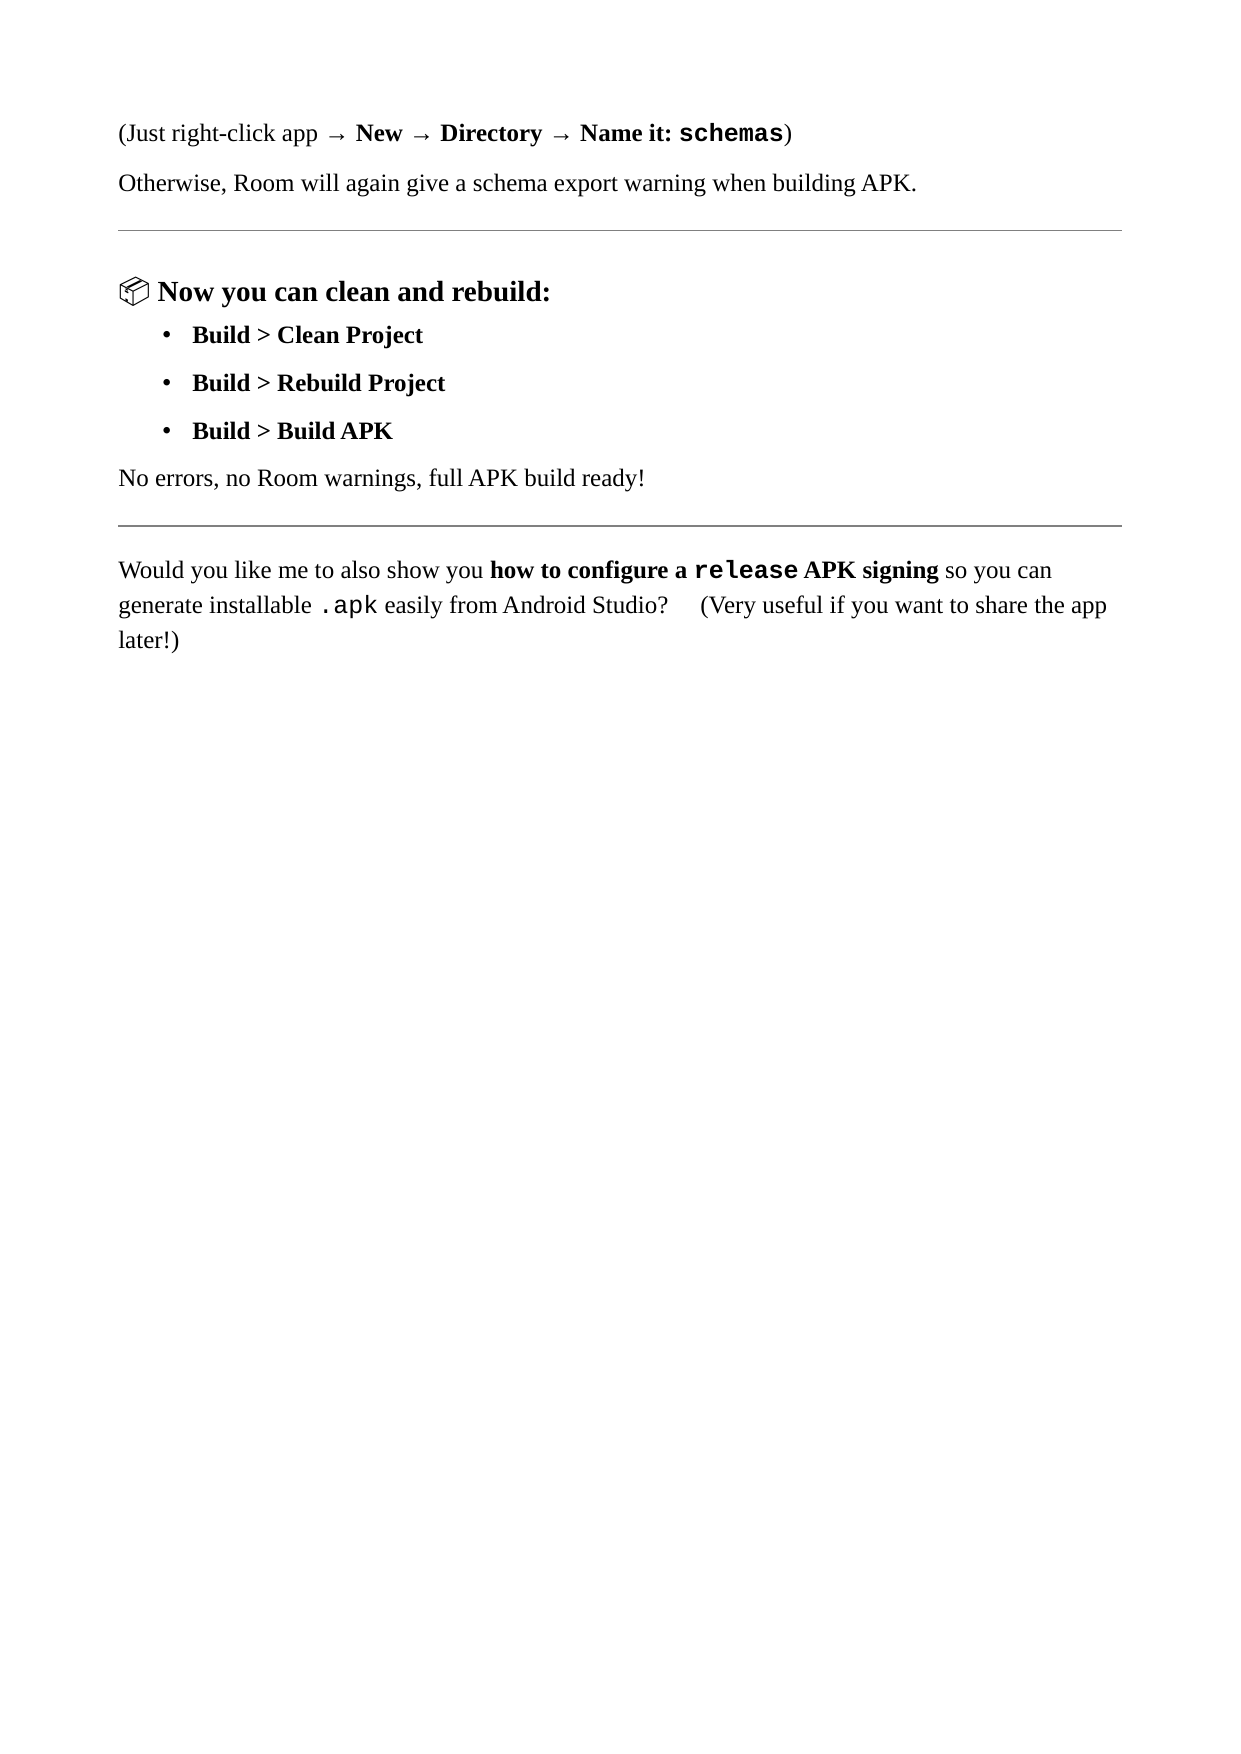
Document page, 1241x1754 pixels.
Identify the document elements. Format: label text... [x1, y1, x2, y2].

text No errors, no Room warnings, full APK build ready! [118, 463, 1122, 492]
text (Just right-click app → New → Directory → Name it: schemas) [118, 118, 1122, 149]
subtitle 📦 Now you can clean and rebuild: [118, 274, 1122, 308]
list Build > Clean Project [162, 321, 1122, 349]
text Otherwise, Room will again give a schema export warning when building APK. [118, 168, 1122, 197]
list Build > Rebuild Project [162, 368, 1122, 397]
text Would you like me to also show you how to configure a release APK signing so you can generate installable .apk easily from Android Studio? 🚀 (Very useful if you want to share the app later!) [118, 555, 1122, 654]
list Build > Build APK [162, 416, 1122, 444]
